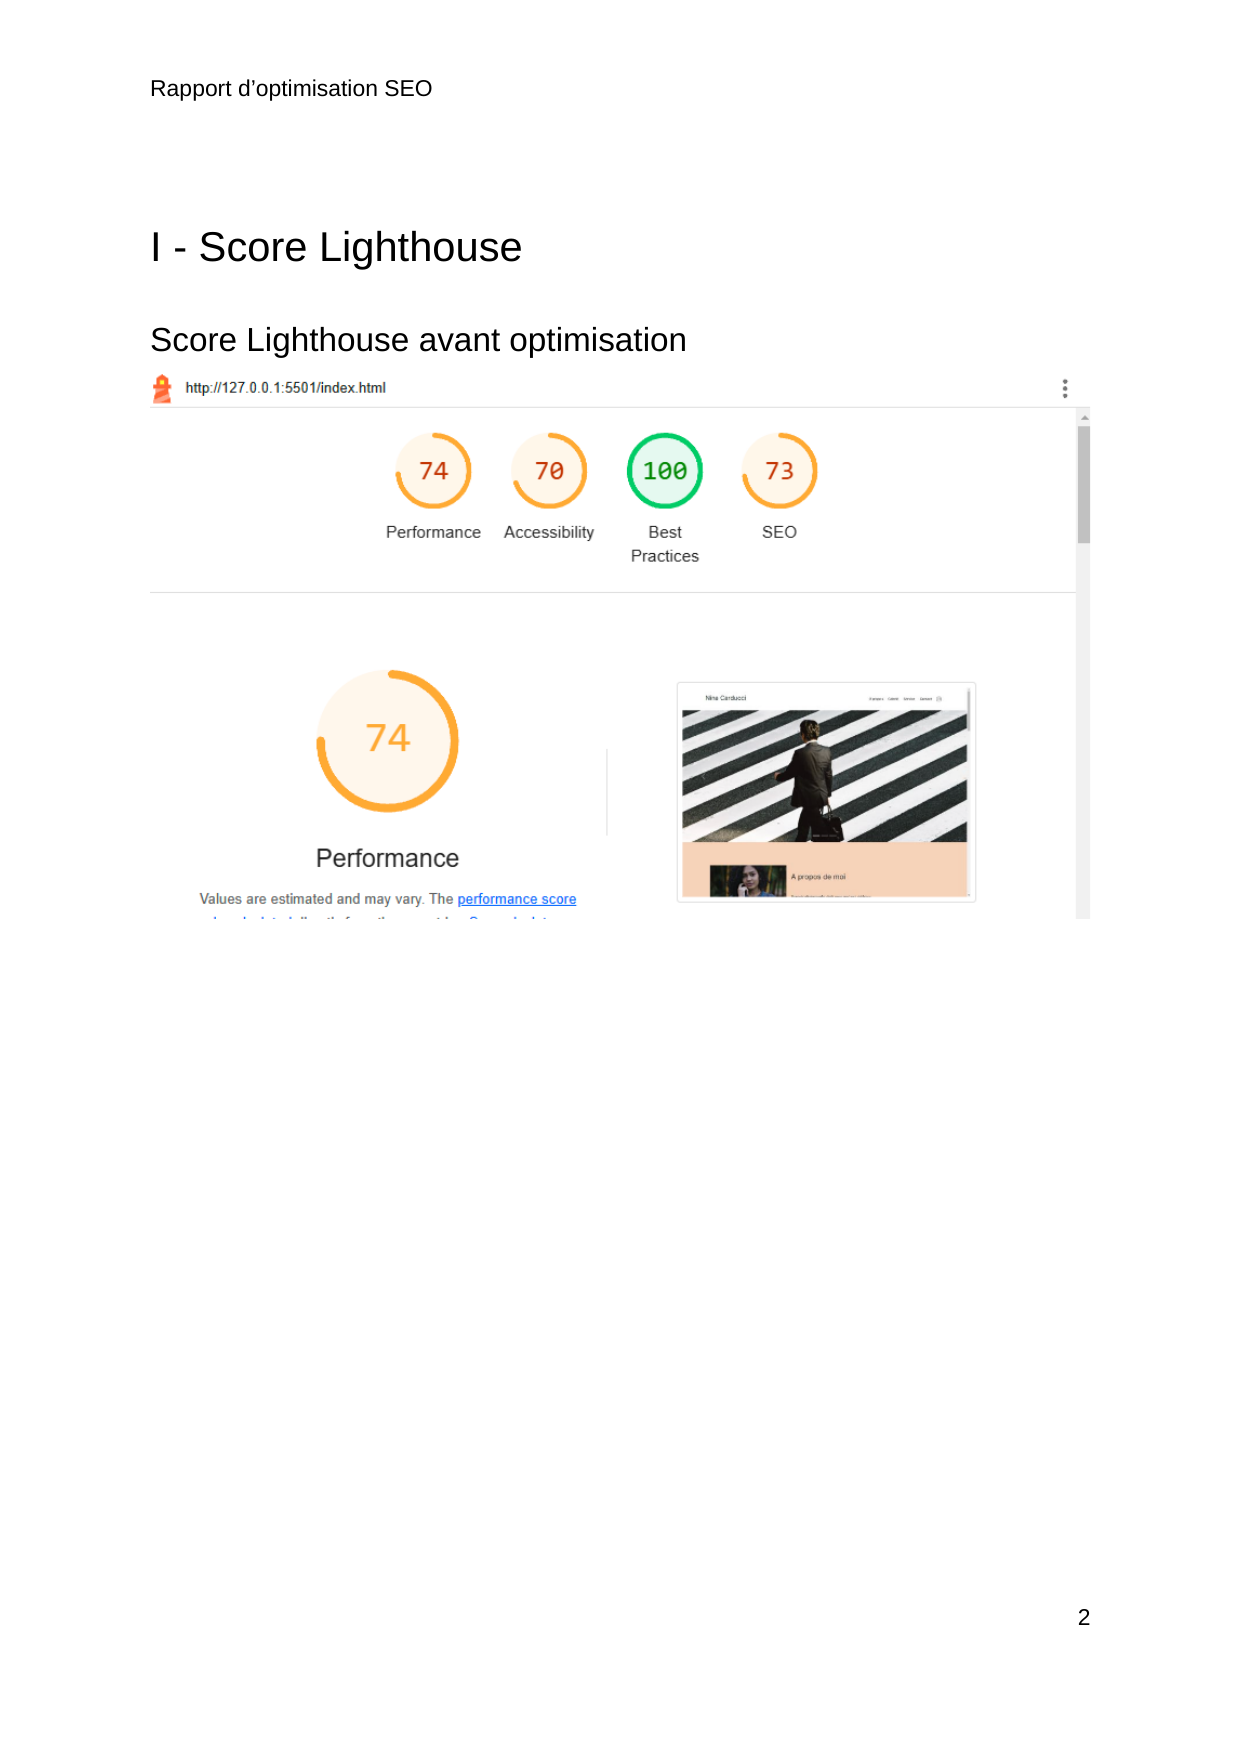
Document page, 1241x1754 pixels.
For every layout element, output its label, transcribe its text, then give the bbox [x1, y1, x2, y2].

subtitle I - Score Lighthouse [150, 222, 1090, 270]
subtitle Score Lighthouse avant optimisation [150, 320, 1090, 358]
